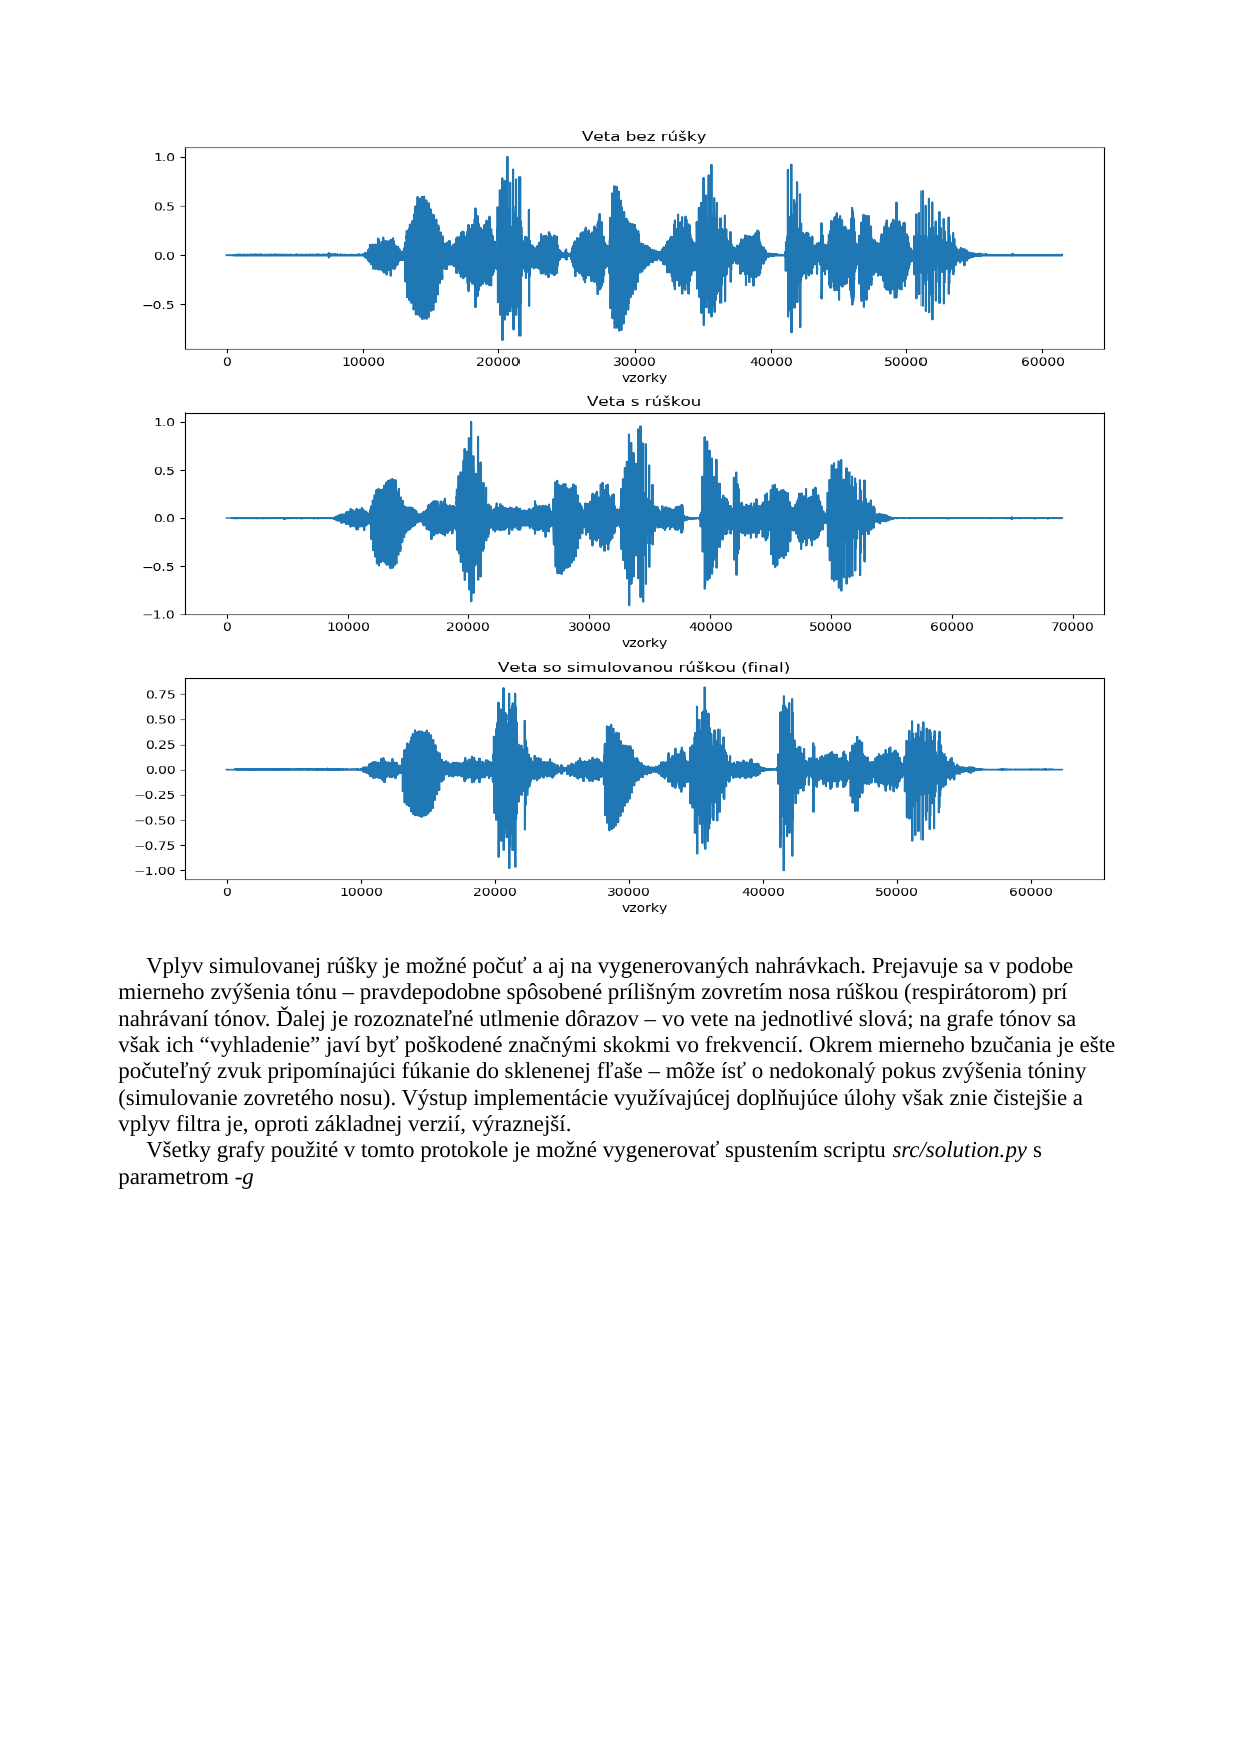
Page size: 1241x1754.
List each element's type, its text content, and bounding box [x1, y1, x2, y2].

text Všetky grafy použité v tomto protokole je možné vygenerovať spustením scriptu src/solution.py s parametrom -g [118, 1136, 1122, 1189]
text Vplyv simulovanej rúšky je možné počuť a aj na vygenerovaných nahrávkach. Prejavuje sa v podobe mierneho zvýšenia tónu – pravdepodobne spôsobené prílišným zovretím nosa rúškou (respirátorom) prí nahrávaní tónov. Ďalej je rozoznateľné utlmenie dôrazov – vo vete na jednotlivé slová; na grafe tónov sa však ich “vyhladenie” javí byť poškodené značnými skokmi vo frekvencií. Okrem mierneho bzučania je ešte počuteľný zvuk pripomínajúci fúkanie do sklenenej fľaše – môže ísť o nedokonalý pokus zvýšenia tóniny (simulovanie zovretého nosu). Výstup implementácie využívajúcej doplňujúce úlohy však znie čistejšie a vplyv filtra je, oproti základnej verzií, výraznejší. [118, 952, 1122, 1136]
picture [118, 118, 1123, 926]
